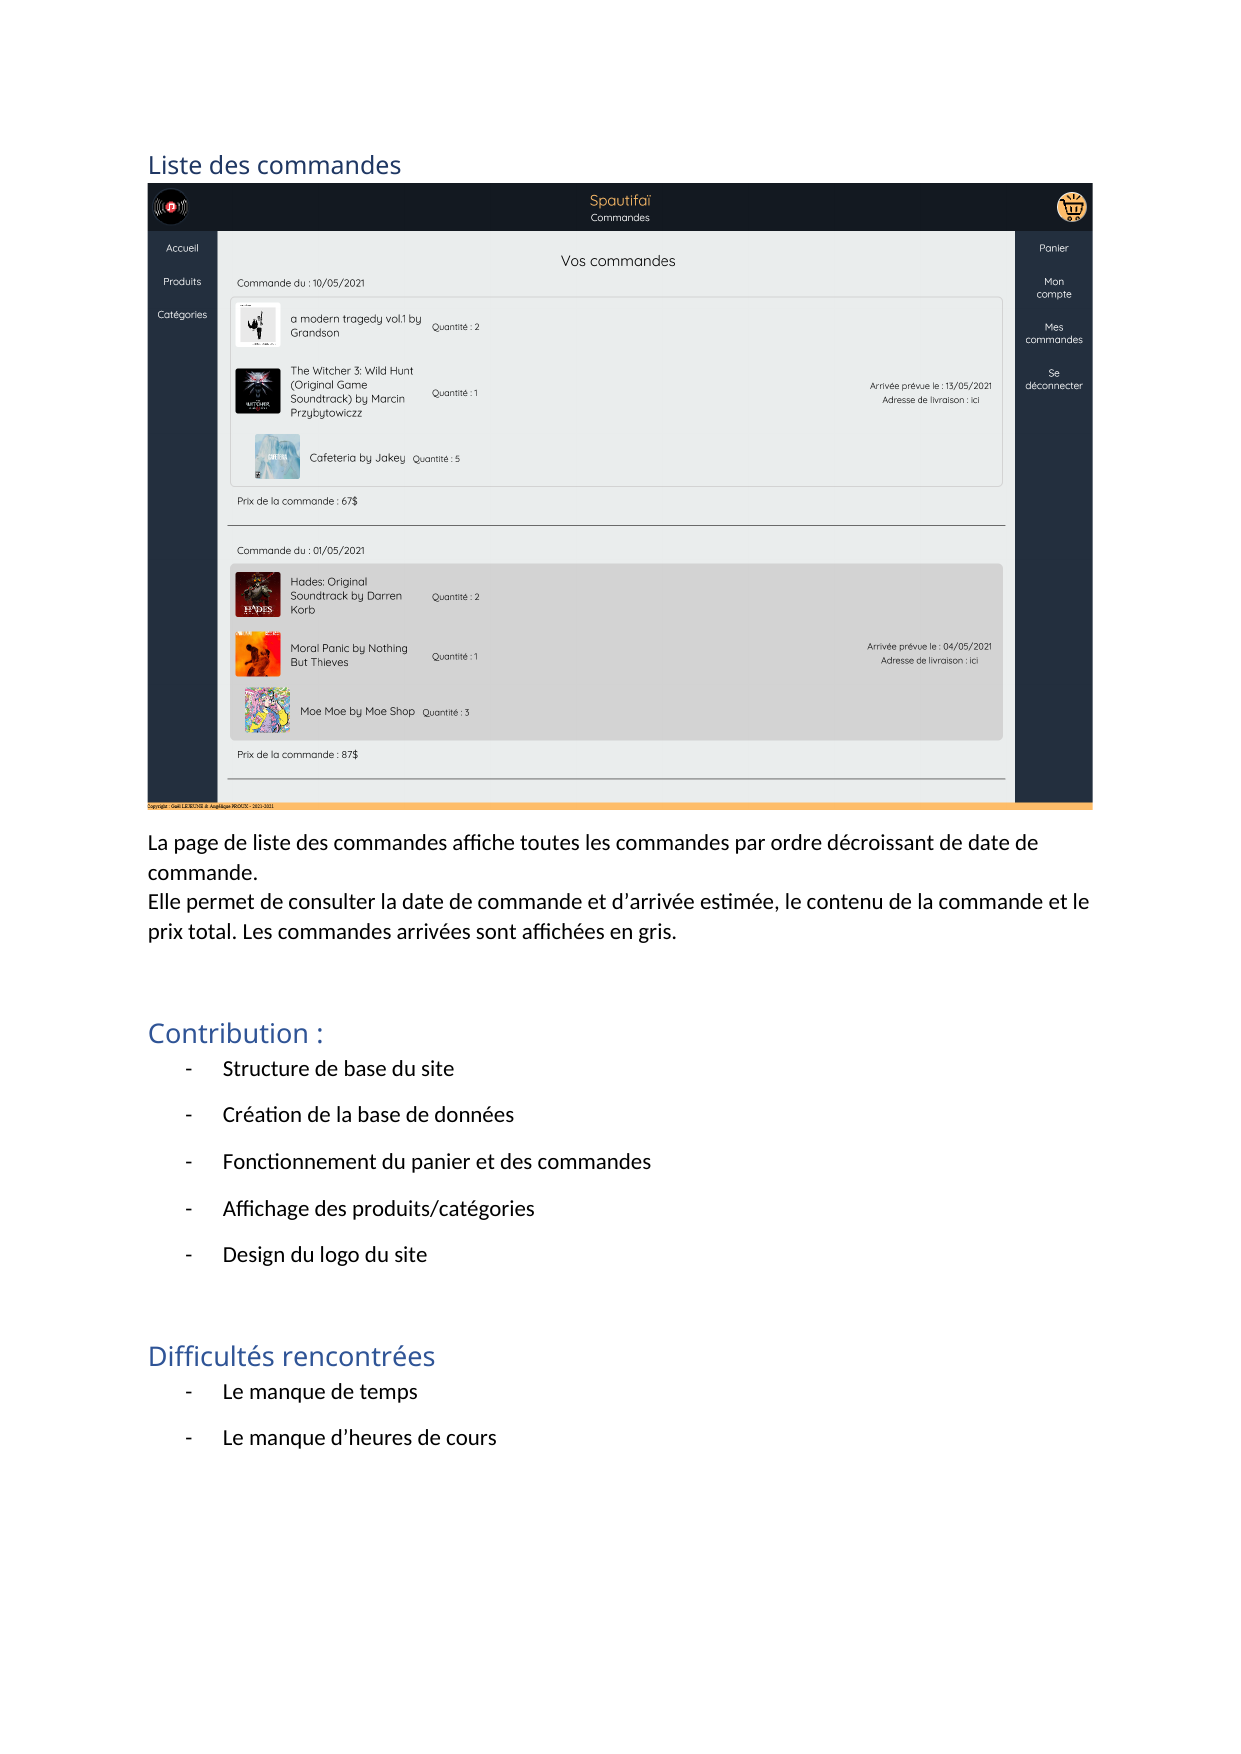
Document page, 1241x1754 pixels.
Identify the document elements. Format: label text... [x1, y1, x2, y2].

list Affichage des produits/catégories [185, 1194, 1093, 1222]
subtitle Liste des commandes [148, 148, 1093, 182]
list Fonctionnement du panier et des commandes [185, 1147, 1093, 1175]
list Design du logo du site [185, 1240, 1093, 1268]
subtitle Difficultés rencontrées [148, 1338, 1093, 1374]
list Le manque de temps [185, 1377, 1093, 1405]
list Le manque d’heures de cours [185, 1423, 1093, 1452]
list Structure de base du site [185, 1054, 1093, 1082]
subtitle Contribution : [148, 1015, 1093, 1052]
list Création de la base de données [185, 1101, 1093, 1129]
text La page de liste des commandes affiche toutes les commandes par ordre décroissant de date de commande. Elle permet de consulter la date de commande et d’arrivée estimée, le contenu de la commande et le prix total. Les commandes arrivées sont affichées en gris. [148, 828, 1093, 945]
